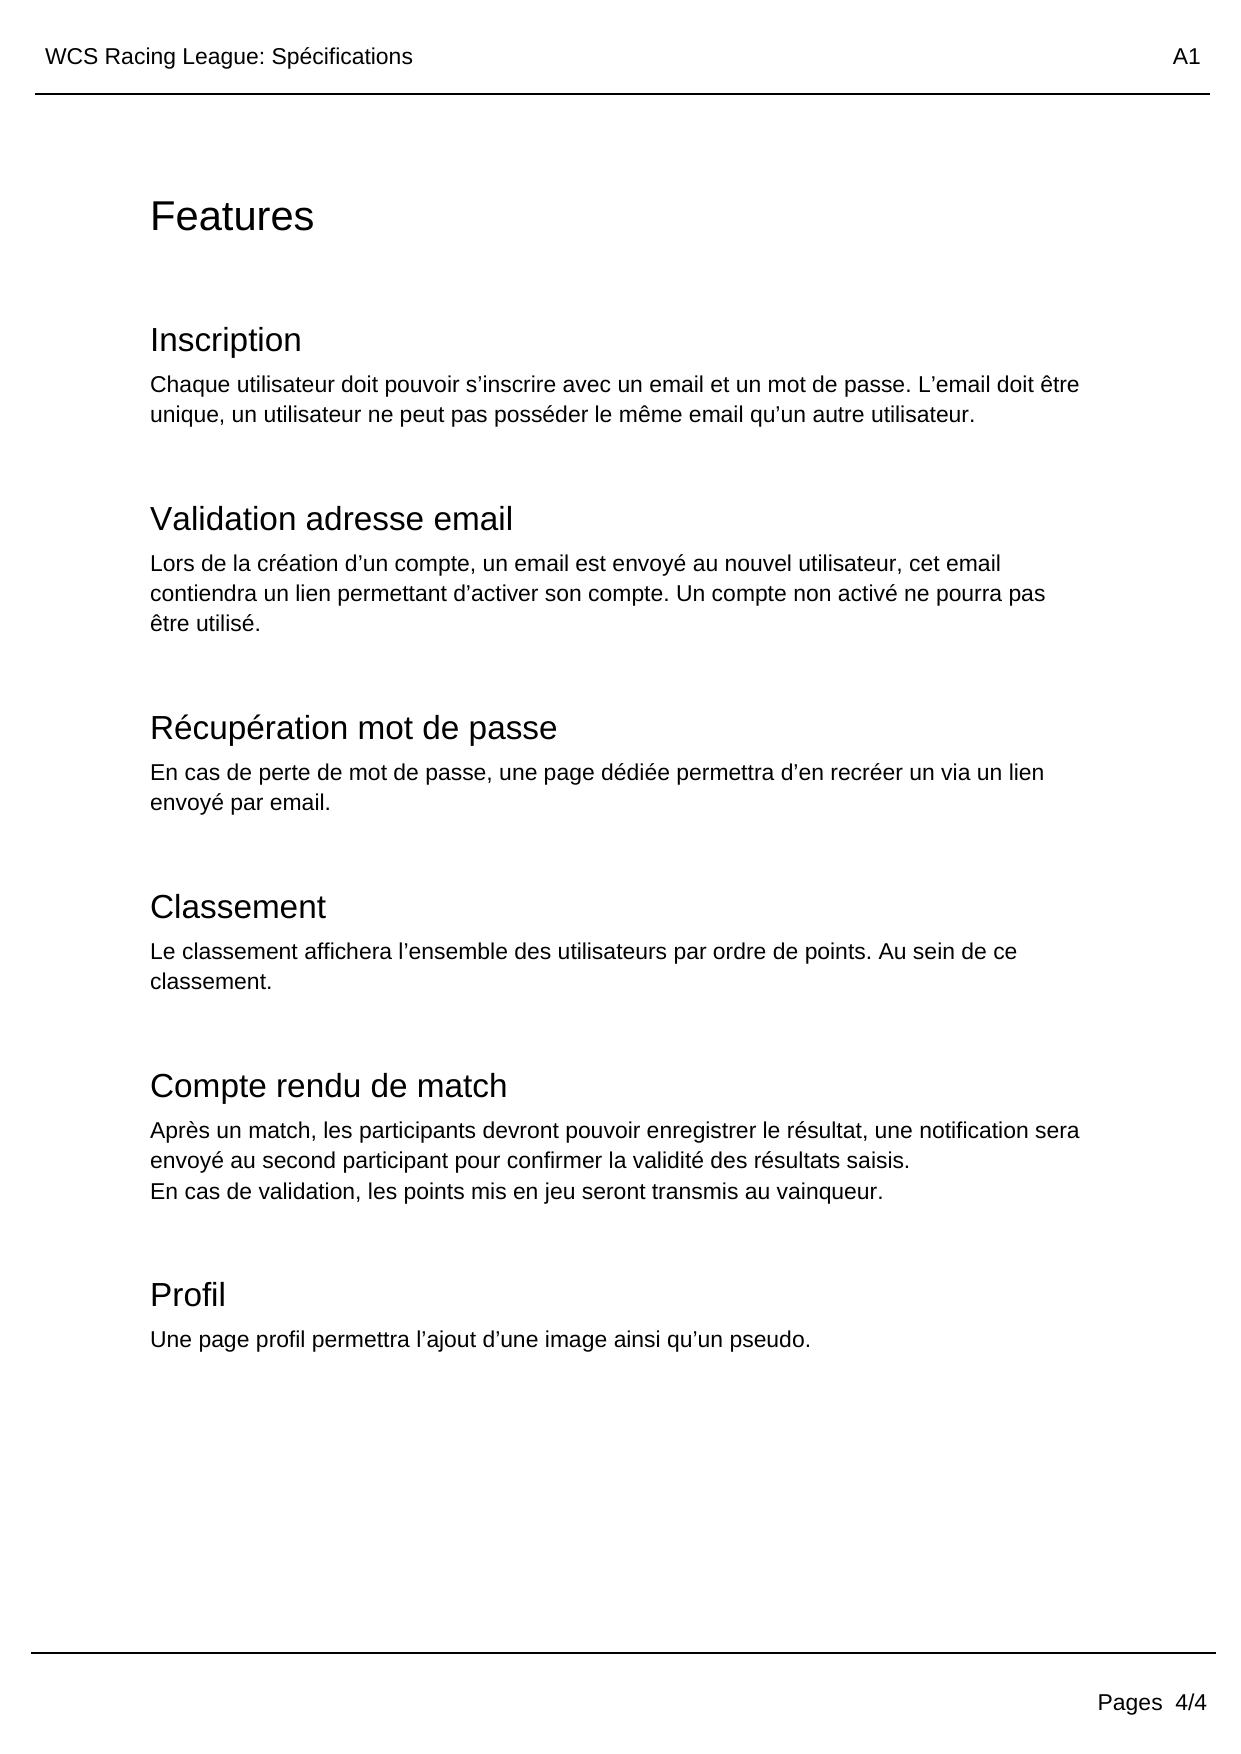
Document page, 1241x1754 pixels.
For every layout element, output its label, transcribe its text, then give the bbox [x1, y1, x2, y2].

text Chaque utilisateur doit pouvoir s’inscrire avec un email et un mot de passe. L’email doit être unique, un utilisateur ne peut pas posséder le même email qu’un autre utilisateur. [150, 371, 1090, 427]
text Le classement affichera l’ensemble des utilisateurs par ordre de points. Au sein de ce classement. [150, 938, 1090, 995]
subtitle Compte rendu de match [150, 1066, 1090, 1105]
text En cas de perte de mot de passe, une page dédiée permettra d’en recréer un via un lien envoyé par email. [150, 759, 1090, 816]
subtitle Features [150, 192, 1090, 239]
subtitle Validation adresse email [150, 499, 1090, 537]
text Après un match, les participants devront pouvoir enregistrer le résultat, une notification sera envoyé au second participant pour confirmer la validité des résultats saisis. [150, 1117, 1090, 1174]
text Lors de la création d’un compte, un email est envoyé au nouvel utilisateur, cet email contiendra un lien permettant d’activer son compte. Un compte non activé ne pourra pas être utilisé. [150, 550, 1090, 637]
text Une page profil permettra l’ajout d’une image ainsi qu’un pseudo. [150, 1326, 1090, 1353]
subtitle Inscription [150, 320, 1090, 358]
subtitle Profil [150, 1276, 1090, 1314]
text En cas de validation, les points mis en jeu seront transmis au vainqueur. [150, 1178, 1090, 1204]
subtitle Récupération mot de passe [150, 708, 1090, 747]
subtitle Classement [150, 887, 1090, 926]
